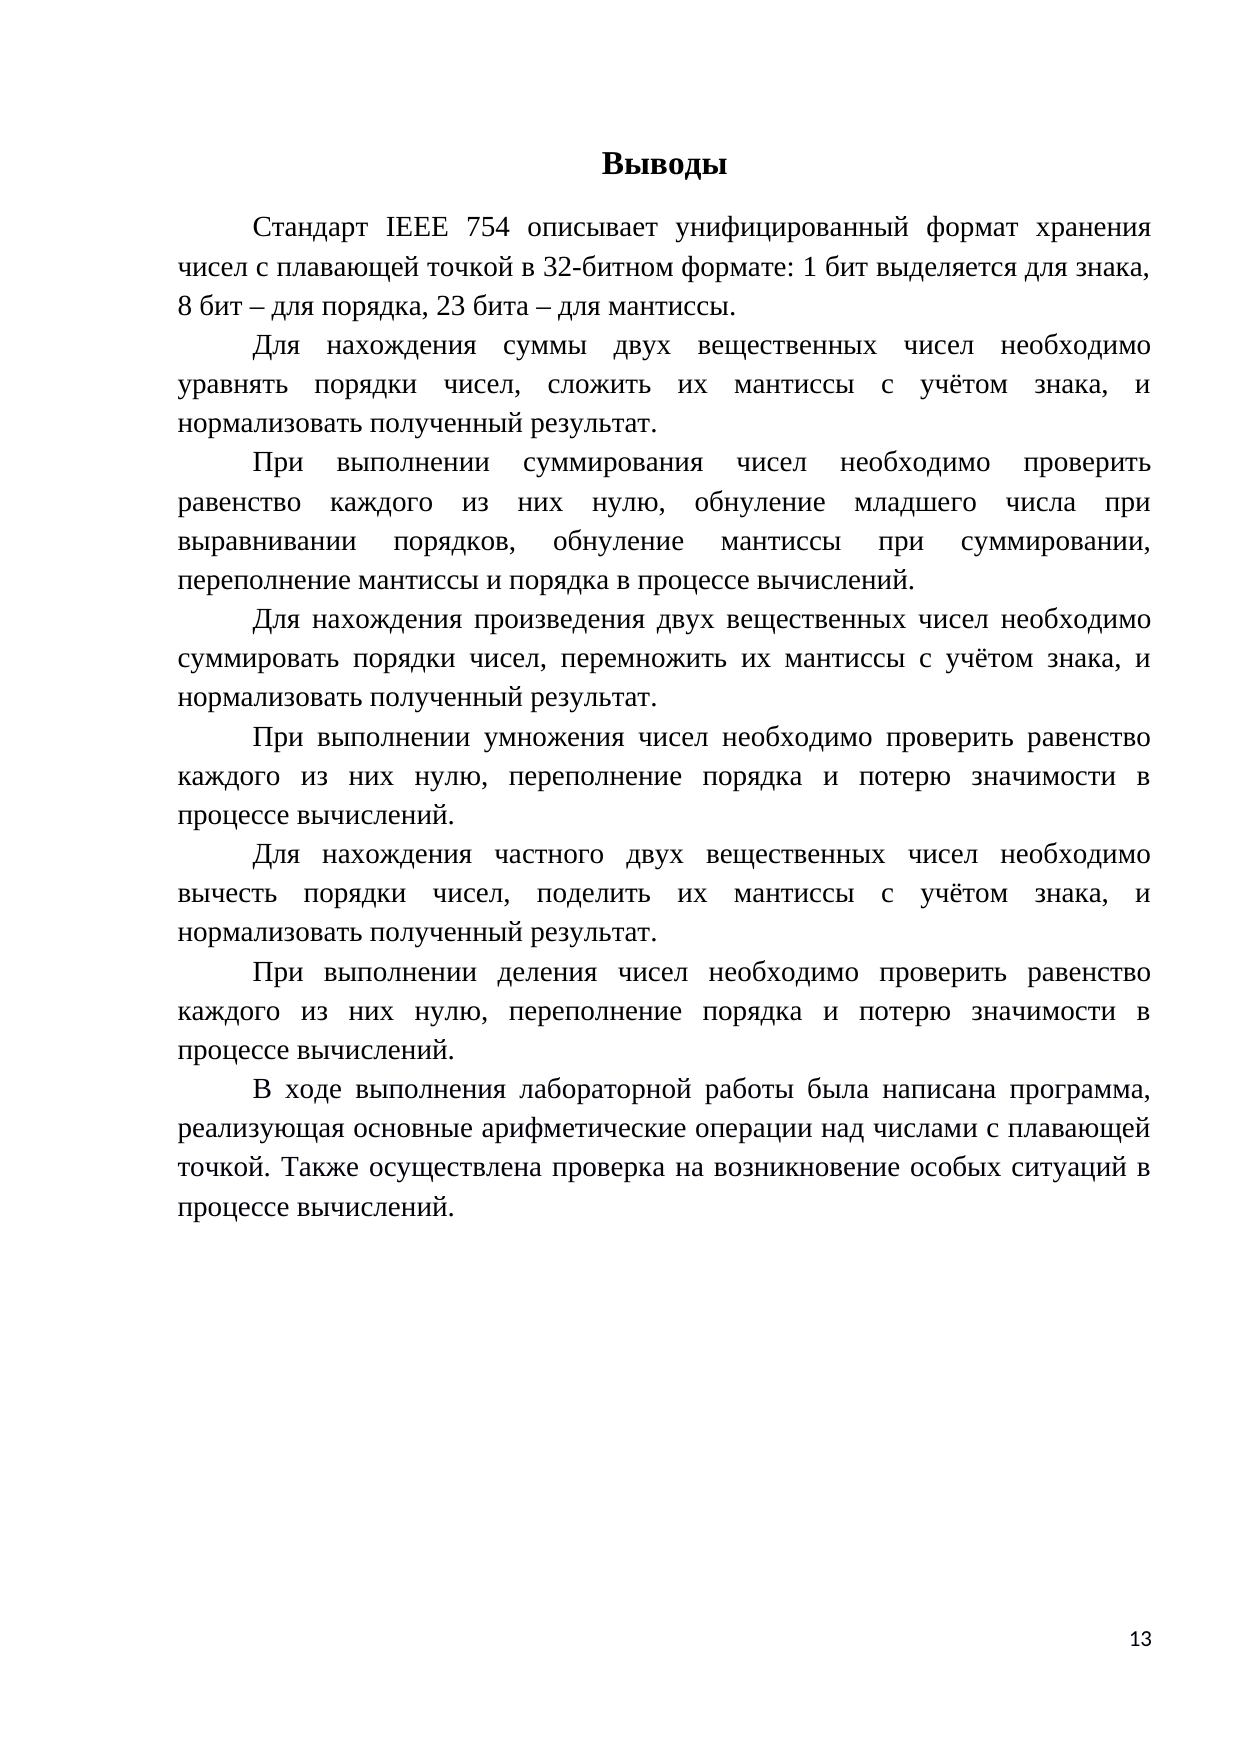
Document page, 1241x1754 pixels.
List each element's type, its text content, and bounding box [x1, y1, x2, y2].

text При выполнении деления чисел необходимо проверить равенство каждого из них нулю, переполнение порядка и потерю значимости в процессе вычислений. [177, 954, 1152, 1066]
text Для нахождения суммы двух вещественных чисел необходимо уравнять порядки чисел, сложить их мантиссы с учётом знака, и нормализовать полученный результат. [177, 327, 1152, 439]
text Стандарт IEEE 754 описывает унифицированный формат хранения чисел с плавающей точкой в 32-битном формате: 1 бит выделяется для знака, 8 бит – для порядка, 23 бита – для мантиссы. [177, 209, 1152, 321]
text В ходе выполнения лабораторной работы была написана программа, реализующая основные арифметические операции над числами с плавающей точкой. Также осуществлена проверка на возникновение особых ситуаций в процессе вычислений. [177, 1071, 1152, 1222]
text При выполнении умножения чисел необходимо проверить равенство каждого из них нулю, переполнение порядка и потерю значимости в процессе вычислений. [177, 719, 1152, 831]
subtitle Выводы [177, 143, 1152, 181]
text Для нахождения частного двух вещественных чисел необходимо вычесть порядки чисел, поделить их мантиссы с учётом знака, и нормализовать полученный результат. [177, 836, 1152, 948]
text Для нахождения произведения двух вещественных чисел необходимо суммировать порядки чисел, перемножить их мантиссы с учётом знака, и нормализовать полученный результат. [177, 601, 1152, 713]
text При выполнении суммирования чисел необходимо проверить равенство каждого из них нулю, обнуление младшего числа при выравнивании порядков, обнуление мантиссы при суммировании, переполнение мантиссы и порядка в процессе вычислений. [177, 444, 1152, 596]
